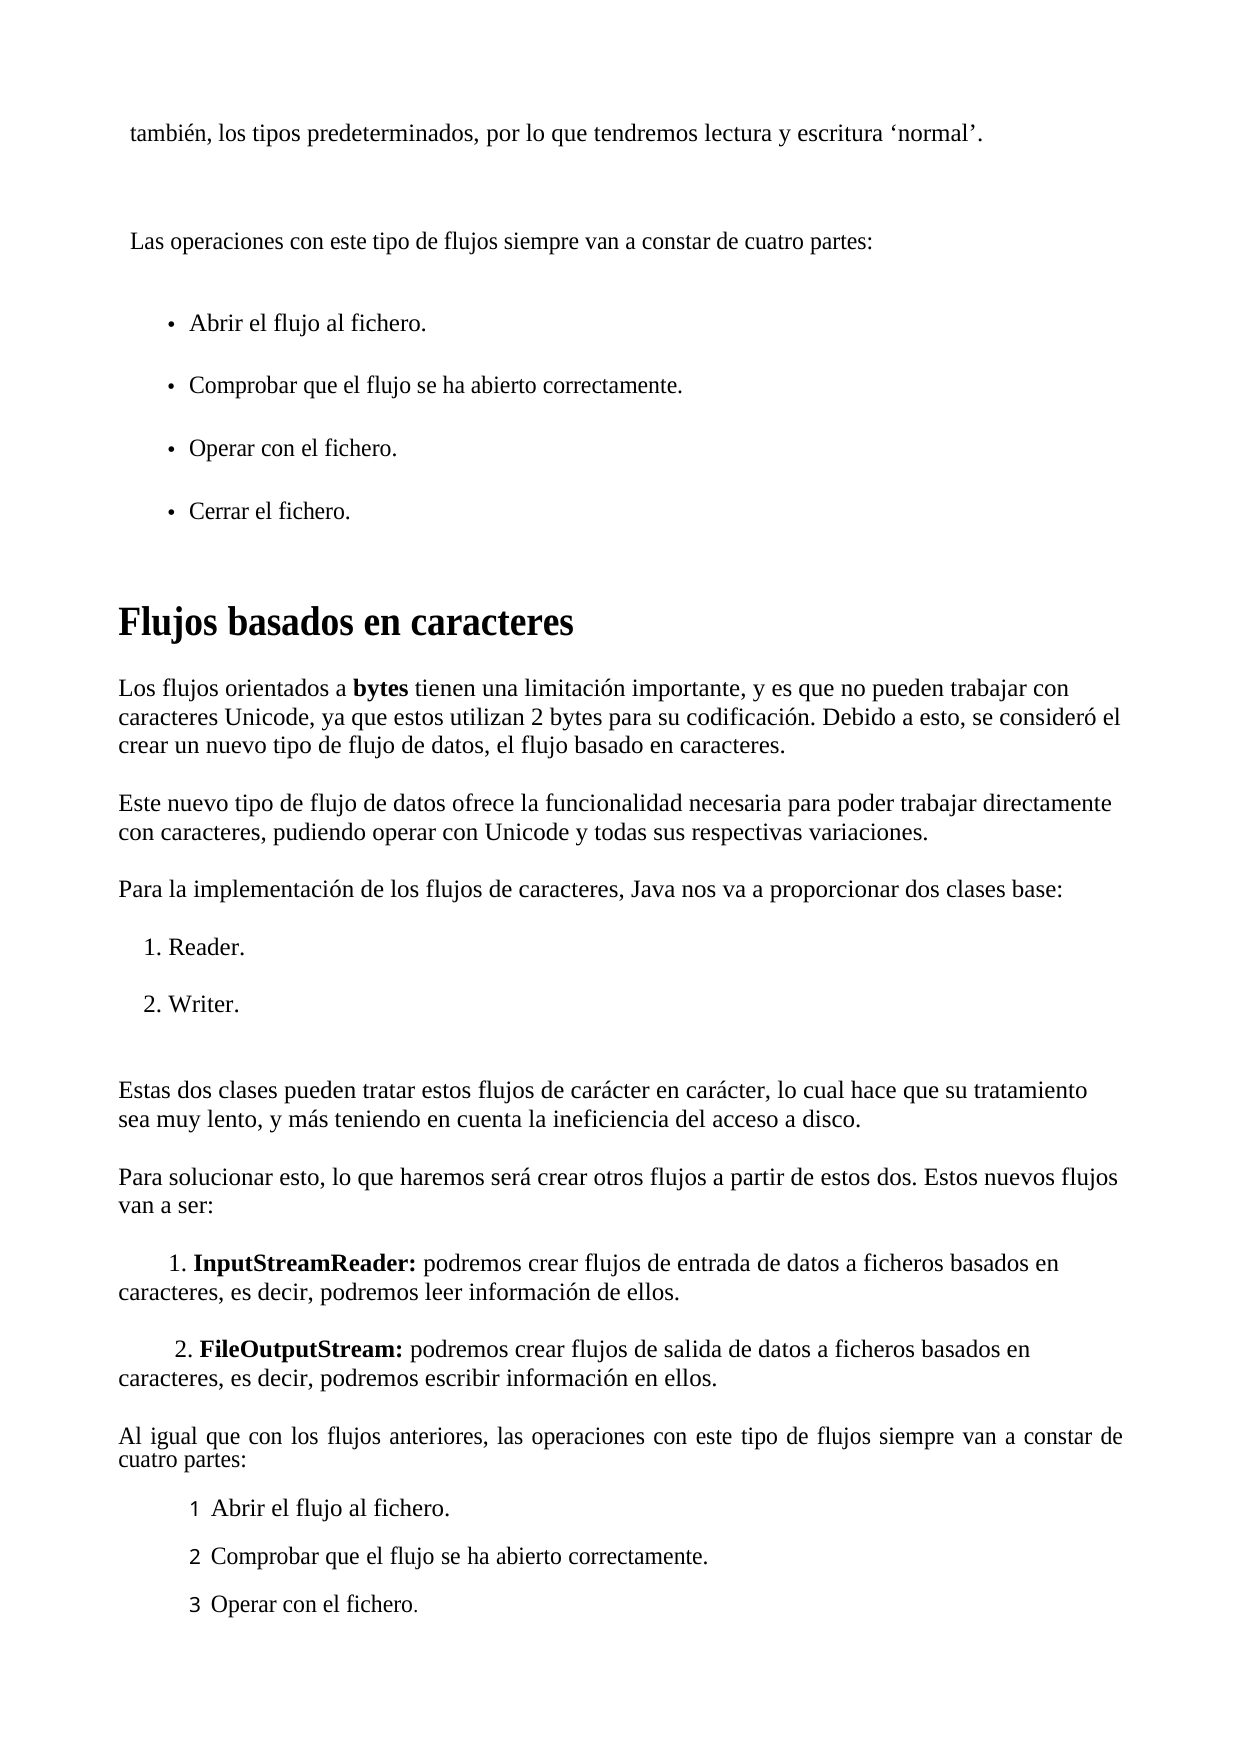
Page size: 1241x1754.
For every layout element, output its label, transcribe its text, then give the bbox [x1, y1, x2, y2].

text Para la implementación de los flujos de caracteres, Java nos va a proporcionar dos clases base: [118, 874, 1123, 903]
list Operar con el fichero. [189, 1593, 1123, 1617]
text 2. FileOutputStream: podremos crear flujos de salida de datos a ficheros basados en caracteres, es decir, podremos escribir información en ellos. [118, 1334, 1123, 1392]
text Las operaciones con este tipo de flujos siempre van a constar de cuatro partes: [130, 226, 1123, 255]
list Comprobar que el flujo se ha abierto correctamente. [167, 370, 1123, 399]
text 2. Writer. [118, 989, 1123, 1018]
text Los flujos orientados a bytes tienen una limitación importante, y es que no pueden trabajar con caracteres Unicode, ya que estos utilizan 2 bytes para su codificación. Debido a esto, se consideró el crear un nuevo tipo de flujo de datos, el flujo basado en caracteres. [118, 673, 1123, 759]
list Abrir el flujo al fichero. [167, 308, 1123, 337]
text Estas dos clases pueden tratar estos flujos de carácter en carácter, lo cual hace que su tratamiento sea muy lento, y más teniendo en cuenta la ineficiencia del acceso a disco. [118, 1076, 1123, 1133]
list Operar con el fichero. [167, 433, 1123, 462]
list Abrir el flujo al fichero. [189, 1497, 1123, 1521]
list Comprobar que el flujo se ha abierto correctamente. [189, 1545, 1123, 1569]
list Cerrar el fichero. [167, 496, 1123, 524]
text 1. Reader. [118, 932, 1123, 961]
text Este nuevo tipo de flujo de datos ofrece la funcionalidad necesaria para poder trabajar directamente con caracteres, pudiendo operar con Unicode y todas sus respectivas variaciones. [118, 788, 1123, 846]
text también, los tipos predeterminados, por lo que tendremos lectura y escritura ‘normal’. [130, 118, 1111, 147]
text Para solucionar esto, lo que haremos será crear otros flujos a partir de estos dos. Estos nuevos flujos van a ser: [118, 1162, 1123, 1219]
text Al igual que con los flujos anteriores, las operaciones con este tipo de flujos siempre van a constar de cuatro partes: [118, 1425, 1123, 1473]
subtitle Flujos basados en caracteres [118, 596, 1123, 644]
text 1. InputStreamReader: podremos crear flujos de entrada de datos a ficheros basados en caracteres, es decir, podremos leer información de ellos. [118, 1248, 1123, 1306]
